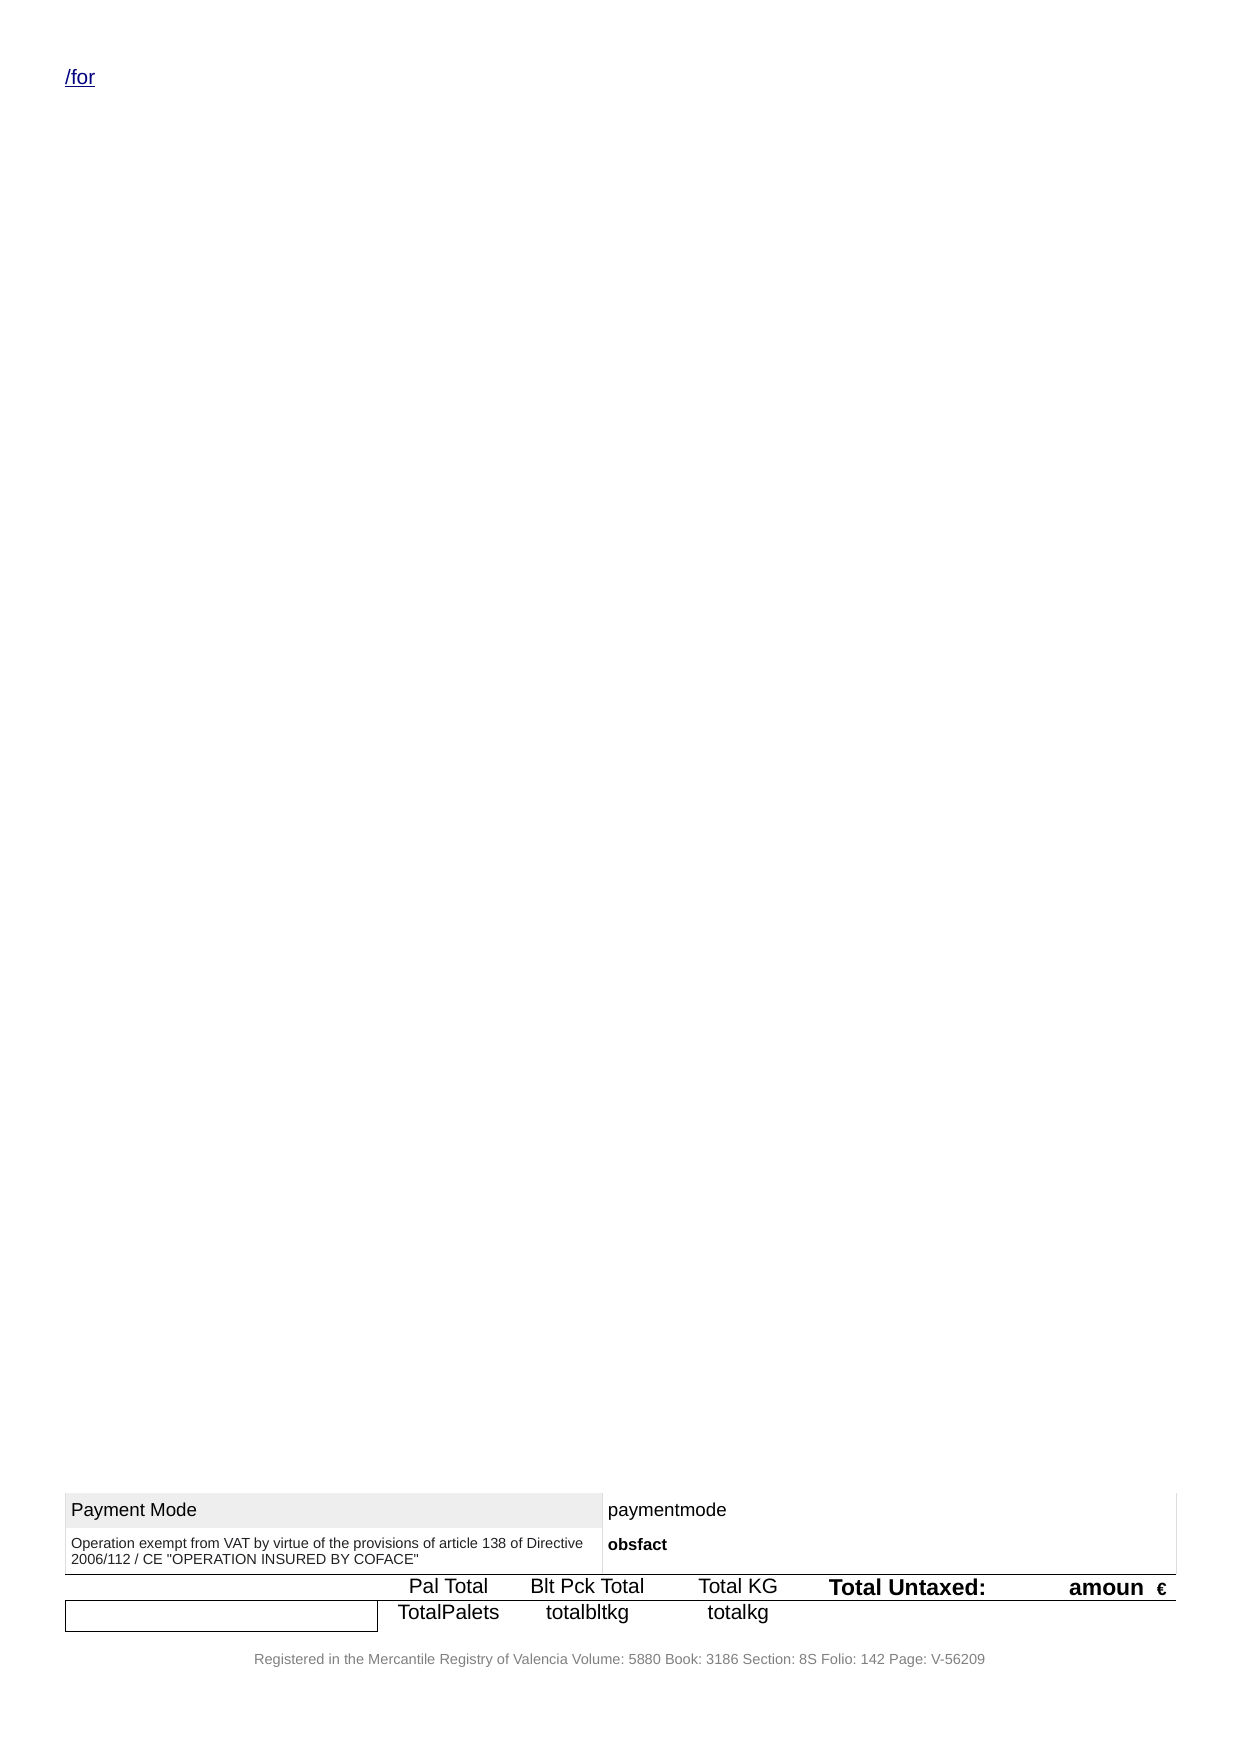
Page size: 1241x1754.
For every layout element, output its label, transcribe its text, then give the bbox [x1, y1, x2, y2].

text /for [65, 65, 1175, 89]
